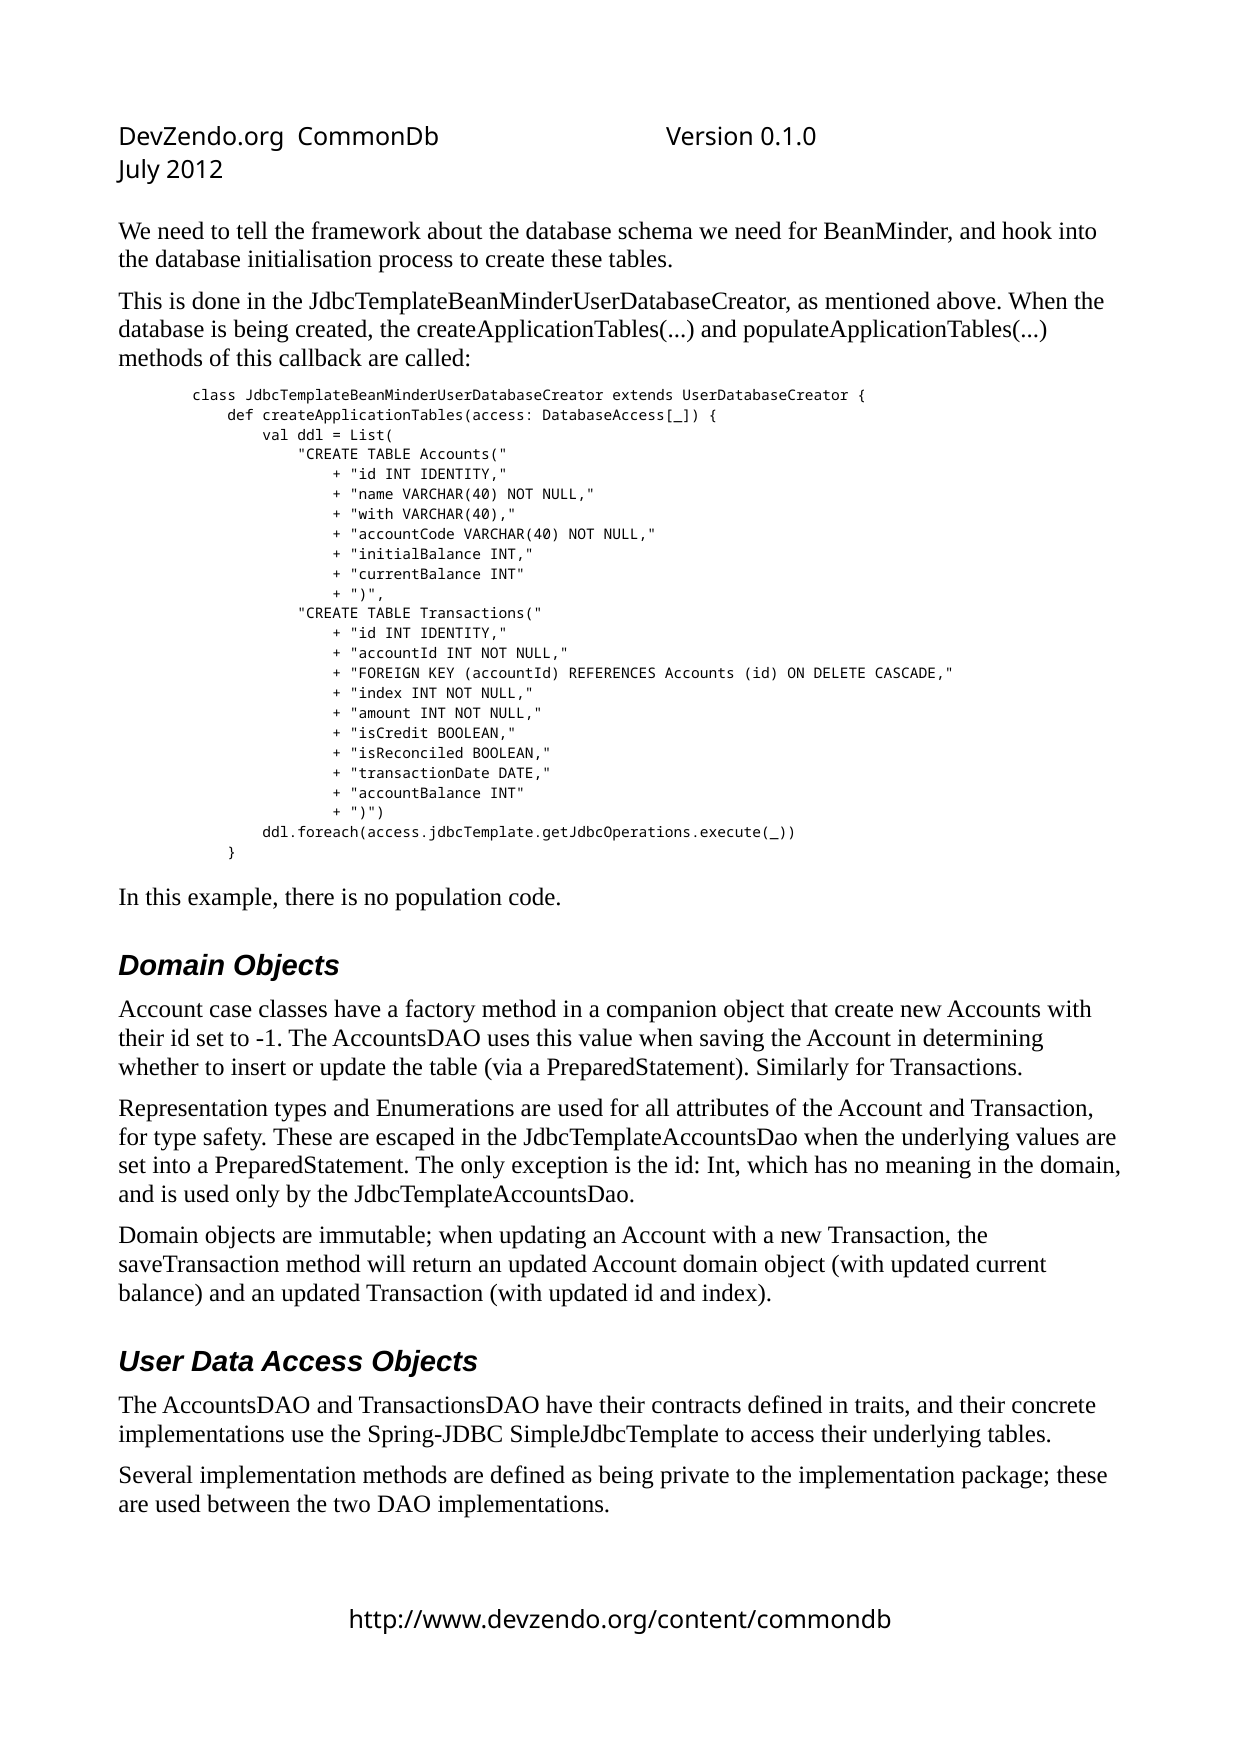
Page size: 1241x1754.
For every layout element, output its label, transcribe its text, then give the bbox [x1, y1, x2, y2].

text + "currentBalance INT" [192, 563, 1122, 583]
text val ddl = List( [192, 424, 1122, 444]
text + "id INT IDENTITY," [192, 464, 1122, 484]
text + "name VARCHAR(40) NOT NULL," [192, 484, 1122, 504]
text "CREATE TABLE Accounts(" [192, 444, 1122, 464]
text + "isCredit BOOLEAN," [192, 723, 1122, 743]
text + "FOREIGN KEY (accountId) REFERENCES Accounts (id) ON DELETE CASCADE," [192, 663, 1122, 683]
text + "initialBalance INT," [192, 544, 1122, 563]
text We need to tell the framework about the database schema we need for BeanMinder, and hook into the database initialisation process to create these tables. [118, 216, 1122, 273]
subtitle User Data Access Objects [118, 1344, 1122, 1378]
text + "isReconciled BOOLEAN," [192, 743, 1122, 762]
text + ")", [192, 583, 1122, 603]
text "CREATE TABLE Transactions(" [192, 603, 1122, 623]
text + "id INT IDENTITY," [192, 623, 1122, 643]
text + "amount INT NOT NULL," [192, 703, 1122, 723]
text Several implementation methods are defined as being private to the implementation package; these are used between the two DAO implementations. [118, 1460, 1122, 1518]
text + "accountCode VARCHAR(40) NOT NULL," [192, 524, 1122, 544]
text + "transactionDate DATE," [192, 762, 1122, 782]
text + "index INT NOT NULL," [192, 683, 1122, 703]
text Representation types and Enumerations are used for all attributes of the Account and Transaction, for type safety. These are escaped in the JdbcTemplateAccountsDao when the underlying values are set into a PreparedStatement. The only exception is the id: Int, which has no meaning in the domain, and is used only by the JdbcTemplateAccountsDao. [118, 1093, 1122, 1208]
text + "accountBalance INT" [192, 782, 1122, 802]
text The AccountsDAO and TransactionsDAO have their contracts defined in traits, and their concrete implementations use the Spring-JDBC SimpleJdbcTemplate to access their underlying tables. [118, 1390, 1122, 1448]
text ddl.foreach(access.jdbcTemplate.getJdbcOperations.execute(_)) [192, 822, 1122, 842]
text In this example, there is no population code. [118, 882, 1122, 911]
text Account case classes have a factory method in a companion object that create new Accounts with their id set to -1. The AccountsDAO uses this value when saving the Account in determining whether to insert or update the table (via a PreparedStatement). Similarly for Transactions. [118, 994, 1122, 1080]
text + ")") [192, 802, 1122, 822]
subtitle Domain Objects [118, 948, 1122, 982]
text + "accountId INT NOT NULL," [192, 643, 1122, 663]
text Domain objects are immutable; when updating an Account with a new Transaction, the saveTransaction method will return an updated Account domain object (with updated current balance) and an updated Transaction (with updated id and index). [118, 1220, 1122, 1307]
text def createApplicationTables(access: DatabaseAccess[_]) { [192, 404, 1122, 424]
text class JdbcTemplateBeanMinderUserDatabaseCreator extends UserDatabaseCreator { [192, 384, 1122, 404]
text This is done in the JdbcTemplateBeanMinderUserDatabaseCreator, as mentioned above. When the database is being created, the createApplicationTables(...) and populateApplicationTables(...) methods of this callback are called: [118, 286, 1122, 372]
text + "with VARCHAR(40)," [192, 504, 1122, 524]
text } [192, 842, 1122, 862]
